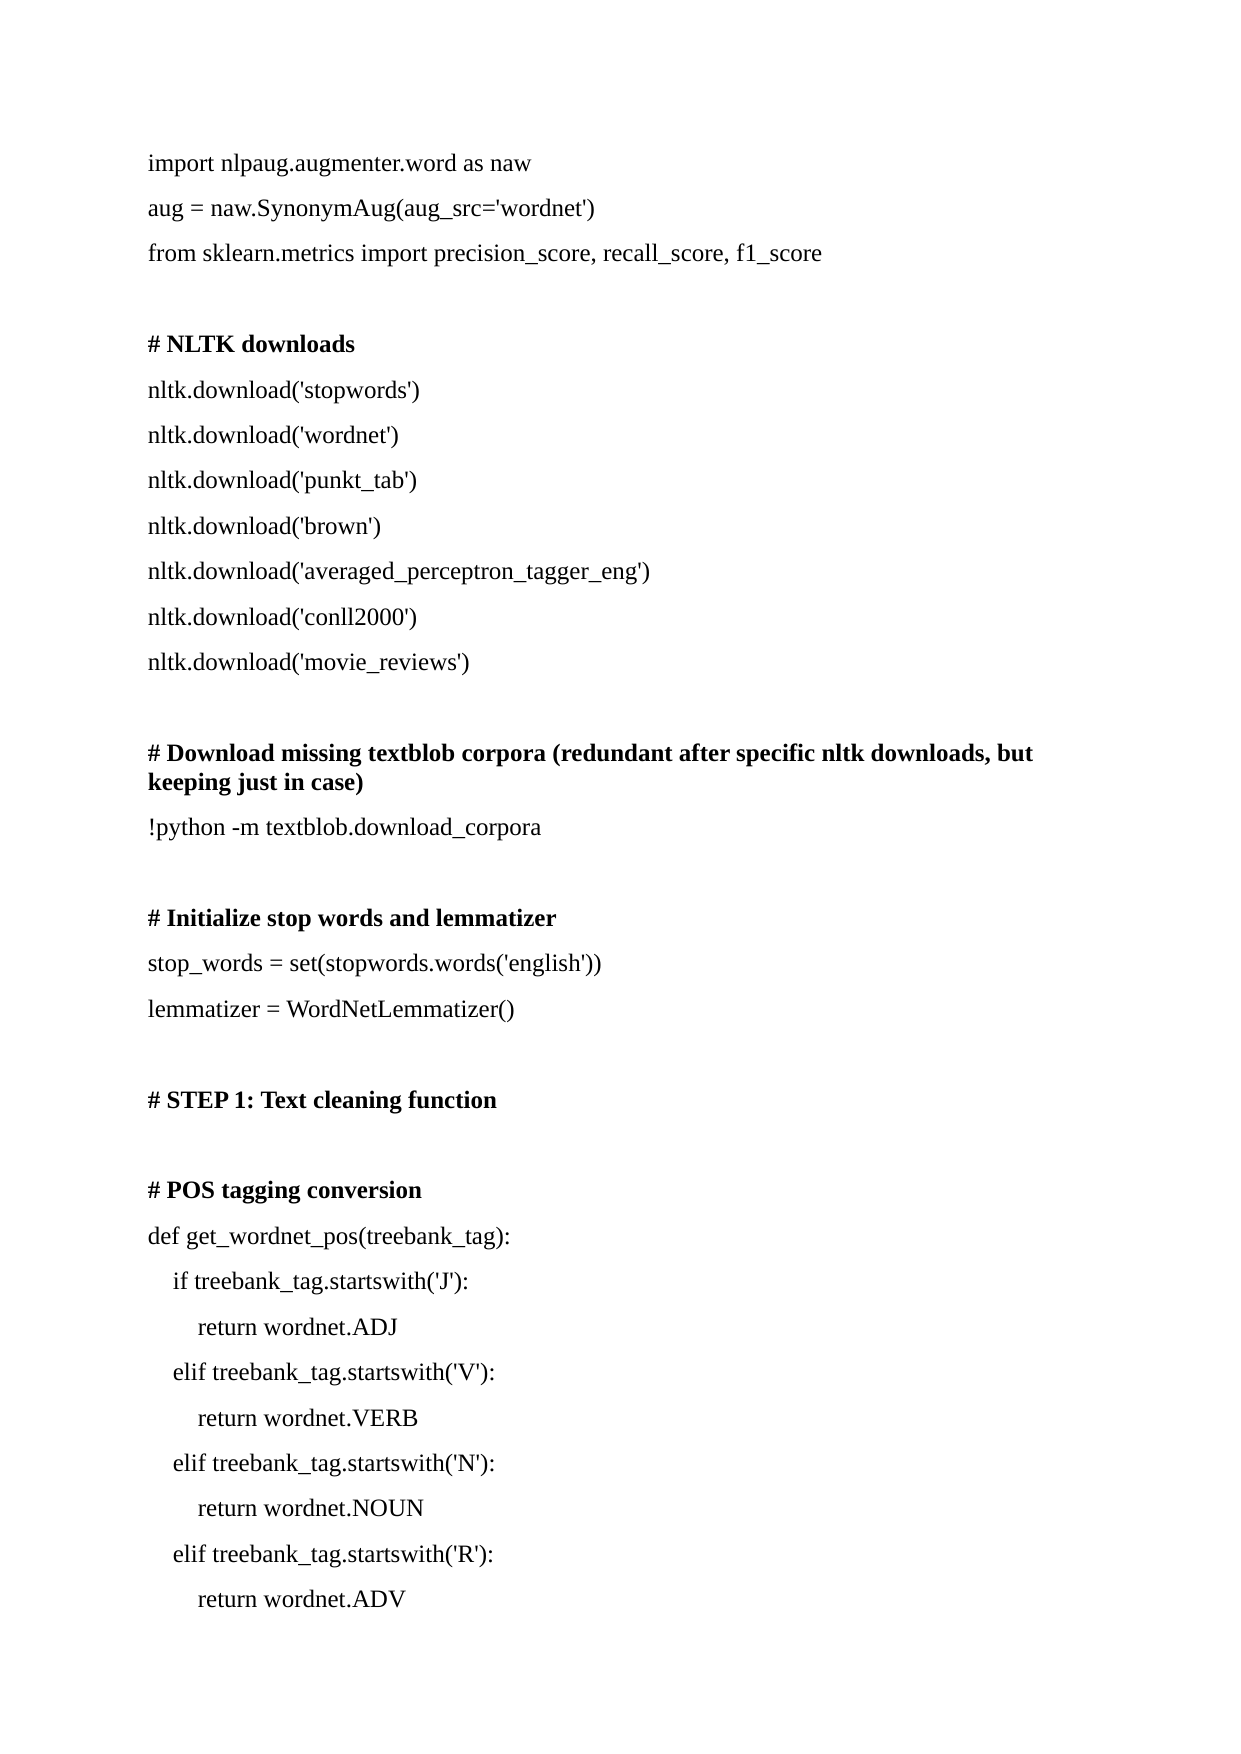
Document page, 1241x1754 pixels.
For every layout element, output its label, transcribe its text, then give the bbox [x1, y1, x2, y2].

text elif treebank_tag.startswith('N'): [148, 1448, 1093, 1477]
text nltk.download('stopwords') [148, 375, 1093, 403]
text lemmatizer = WordNetLemmatizer() [148, 994, 1093, 1023]
text return wordnet.VERB [148, 1403, 1093, 1431]
text import nlpaug.augmenter.word as naw [148, 148, 1093, 176]
text nltk.download('brown') [148, 511, 1093, 540]
text return wordnet.ADV [148, 1584, 1093, 1613]
text # Download missing textblob corpora (redundant after specific nltk downloads, but keeping just in case) [148, 738, 1093, 796]
text # NLTK downloads [148, 329, 1093, 358]
text # STEP 1: Text cleaning function [148, 1085, 1093, 1113]
text def get_wordnet_pos(treebank_tag): [148, 1221, 1093, 1250]
text nltk.download('averaged_perceptron_tagger_eng') [148, 556, 1093, 585]
text return wordnet.ADJ [148, 1312, 1093, 1341]
text !python -m textblob.download_corpora [148, 812, 1093, 841]
text elif treebank_tag.startswith('V'): [148, 1357, 1093, 1386]
text if treebank_tag.startswith('J'): [148, 1266, 1093, 1295]
text stop_words = set(stopwords.words('english')) [148, 948, 1093, 977]
text aug = naw.SynonymAug(aug_src='wordnet') [148, 193, 1093, 222]
text # POS tagging conversion [148, 1176, 1093, 1204]
text nltk.download('movie_reviews') [148, 647, 1093, 676]
text # Initialize stop words and lemmatizer [148, 903, 1093, 932]
text from sklearn.metrics import precision_score, recall_score, f1_score [148, 238, 1093, 267]
text elif treebank_tag.startswith('R'): [148, 1539, 1093, 1568]
text return wordnet.NOUN [148, 1493, 1093, 1522]
text nltk.download('conll2000') [148, 602, 1093, 631]
text nltk.download('punkt_tab') [148, 466, 1093, 494]
text nltk.download('wordnet') [148, 420, 1093, 449]
